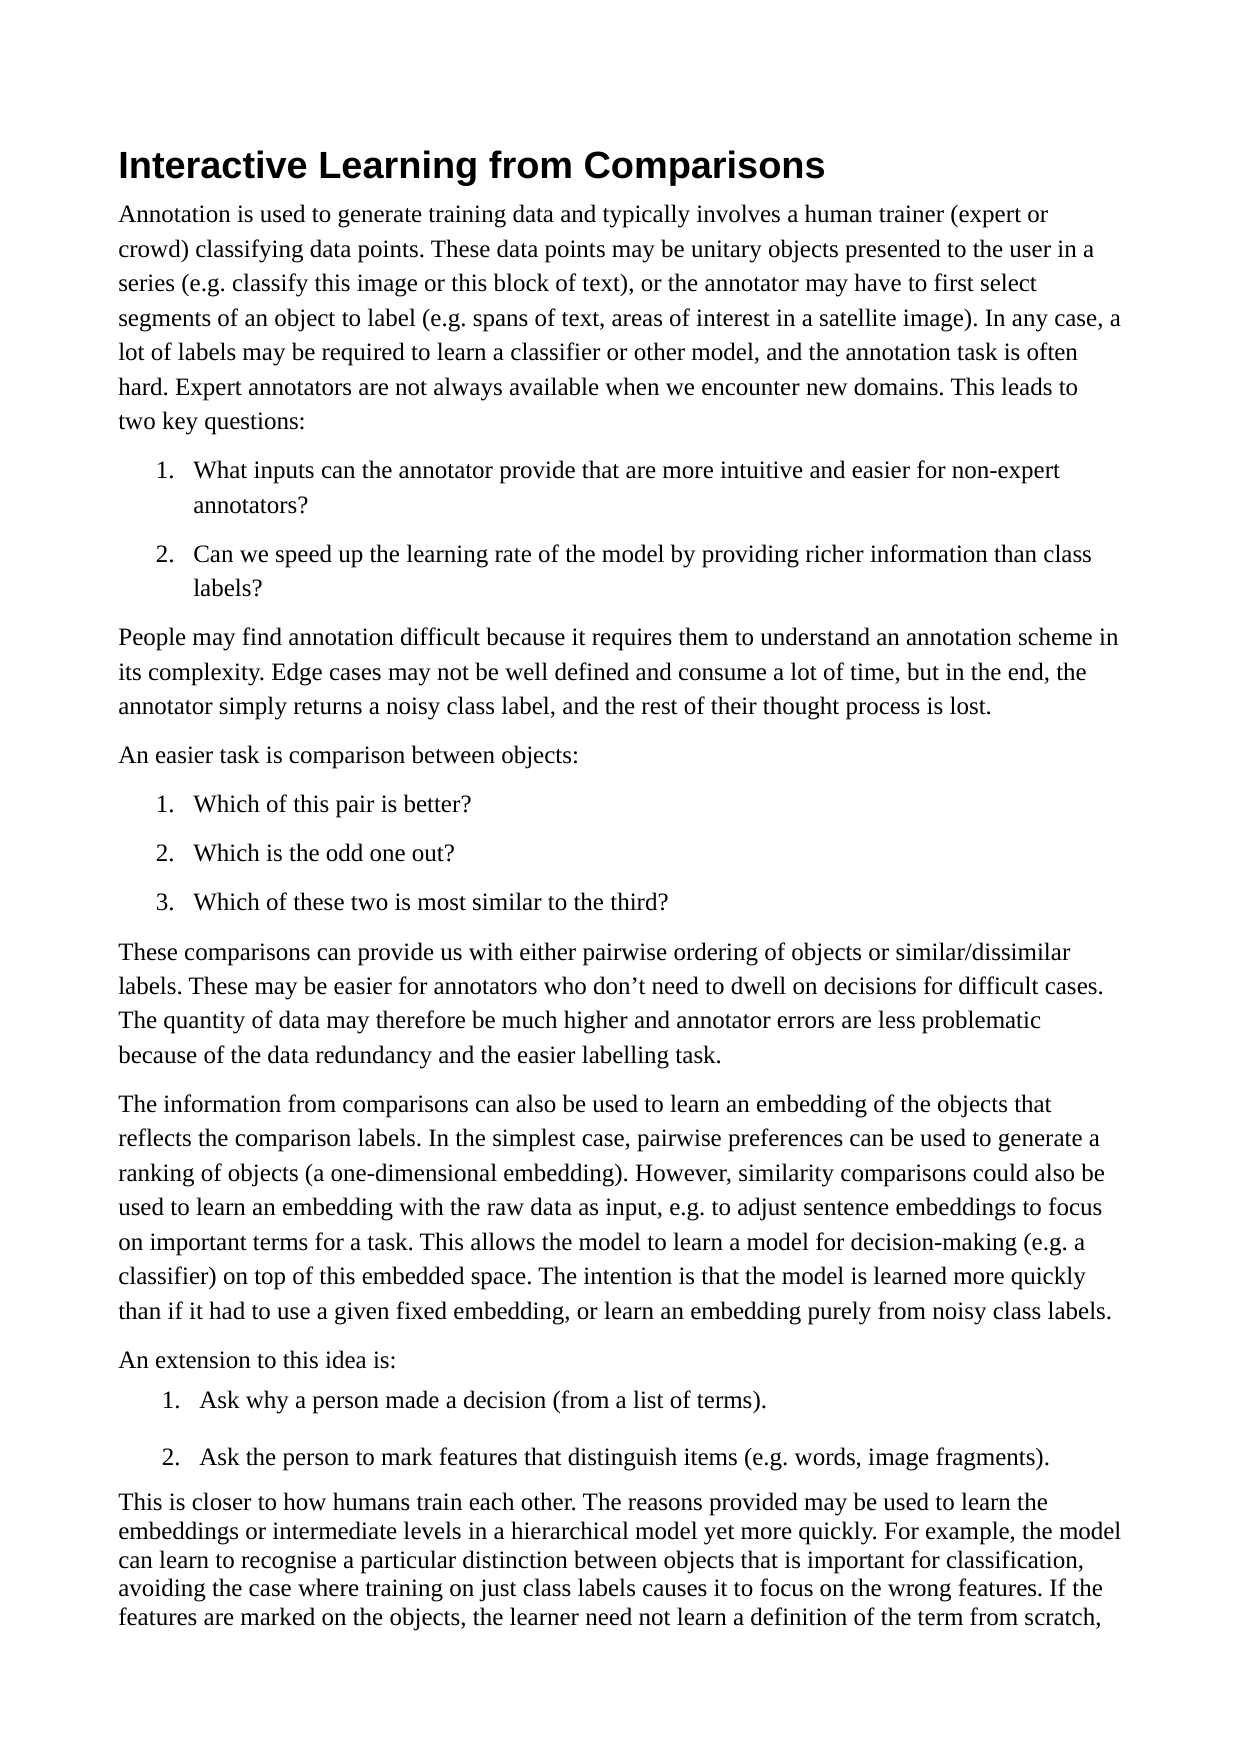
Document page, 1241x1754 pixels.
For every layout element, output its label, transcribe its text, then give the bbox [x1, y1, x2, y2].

text This is closer to how humans train each other. The reasons provided may be used to learn the embeddings or intermediate levels in a hierarchical model yet more quickly. For example, the model can learn to recognise a particular distinction between objects that is important for classification, avoiding the case where training on just class labels causes it to focus on the wrong features. If the features are marked on the objects, the learner need not learn a definition of the term from scratch, [118, 1487, 1122, 1631]
list Which is the odd one out? [156, 838, 1122, 867]
text An easier task is comparison between objects: [118, 740, 1122, 769]
list Can we speed up the learning rate of the model by providing richer information than class labels? [156, 539, 1122, 602]
list What inputs can the annotator provide that are more intuitive and easier for non-expert annotators? [156, 455, 1122, 518]
subtitle Interactive Learning from Comparisons [118, 143, 1122, 187]
list Ask why a person made a decision (from a list of terms). [162, 1386, 1122, 1414]
text An extension to this idea is: [118, 1345, 1122, 1374]
text These comparisons can provide us with either pairwise ordering of objects or similar/dissimilar labels. These may be easier for annotators who don’t need to dwell on decisions for difficult cases. The quantity of data may therefore be much higher and annotator errors are less problematic because of the data redundancy and the easier labelling task. [118, 937, 1122, 1069]
text Annotation is used to generate training data and typically involves a human trainer (expert or crowd) classifying data points. These data points may be unitary objects presented to the user in a series (e.g. classify this image or this block of text), or the annotator may have to first select segments of an object to label (e.g. spans of text, areas of interest in a satellite image). In any case, a lot of labels may be required to learn a classifier or other model, and the annotation task is often hard. Expert annotators are not always available when we encounter new domains. This leads to two key questions: [118, 199, 1122, 435]
list Which of this pair is better? [156, 789, 1122, 818]
list Which of these two is most similar to the third? [156, 887, 1122, 916]
list Ask the person to mark features that distinguish items (e.g. words, image fragments). [162, 1442, 1122, 1471]
text People may find annotation difficult because it requires them to understand an annotation scheme in its complexity. Edge cases may not be well defined and consume a lot of time, but in the end, the annotator simply returns a noisy class label, and the rest of their thought process is lost. [118, 622, 1122, 720]
text The information from comparisons can also be used to learn an embedding of the objects that reflects the comparison labels. In the simplest case, pairwise preferences can be used to generate a ranking of objects (a one-dimensional embedding). However, similarity comparisons could also be used to learn an embedding with the raw data as input, e.g. to adjust sentence embeddings to focus on important terms for a task. This allows the model to learn a model for decision-making (e.g. a classifier) on top of this embedded space. The intention is that the model is learned more quickly than if it had to use a given fixed embedding, or learn an embedding purely from noisy class labels. [118, 1089, 1122, 1325]
